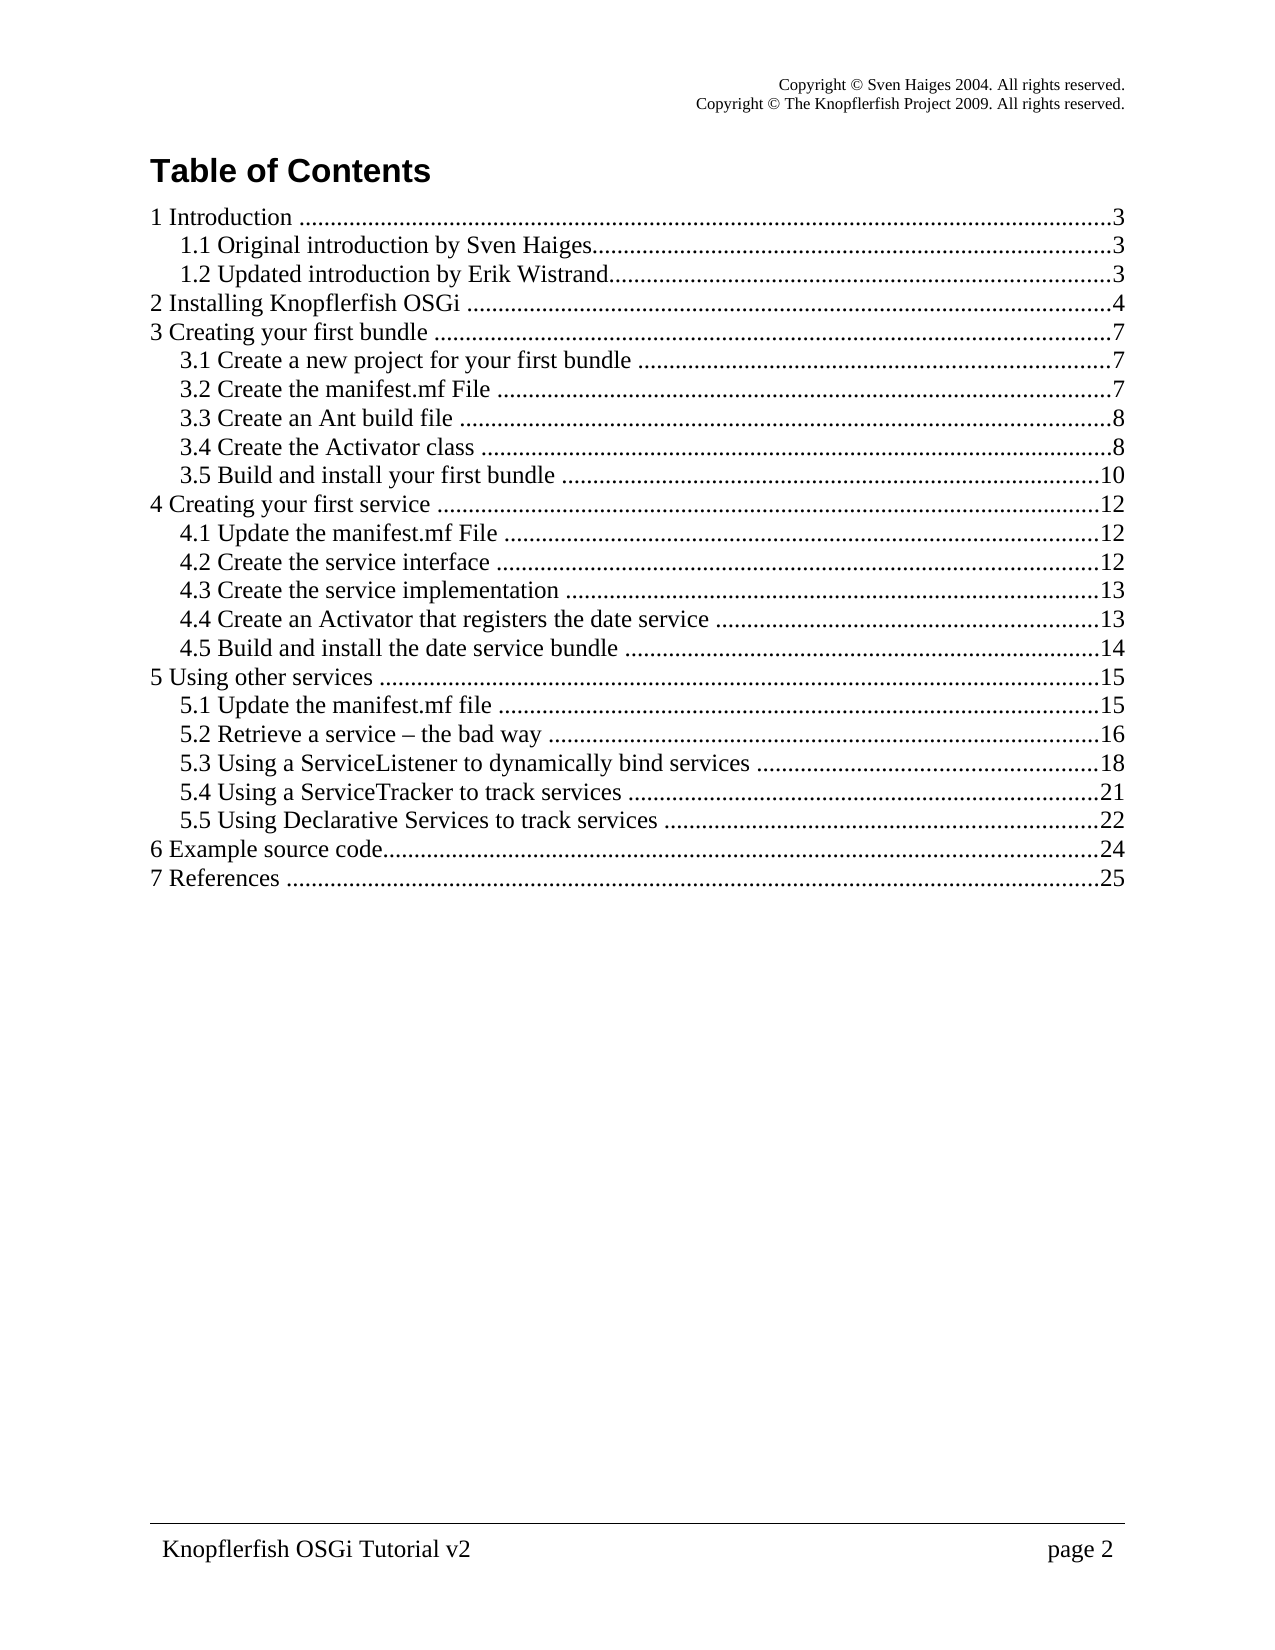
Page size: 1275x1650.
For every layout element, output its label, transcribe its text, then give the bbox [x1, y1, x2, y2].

text 3.2 Create the manifest.mf File 7 [179, 374, 1125, 403]
text 5.5 Using Declarative Services to track services 22 [179, 806, 1125, 834]
text 4 Creating your first service 12 [150, 489, 1125, 518]
text 5.1 Update the manifest.mf file 15 [179, 691, 1125, 719]
text 1.1 Original introduction by Sven Haiges 3 [179, 231, 1125, 259]
text 4.1 Update the manifest.mf File 12 [179, 518, 1125, 547]
text 5.2 Retrieve a service – the bad way 16 [179, 719, 1125, 748]
text 5 Using other services 15 [150, 662, 1125, 691]
text 5.3 Using a ServiceListener to dynamically bind services 18 [179, 748, 1125, 777]
subtitle Table of Contents [150, 151, 1125, 189]
text 3 Creating your first bundle 7 [150, 317, 1125, 346]
text 7 References 25 [150, 863, 1125, 892]
text 5.4 Using a ServiceTracker to track services 21 [179, 777, 1125, 806]
text Copyright © Sven Haiges 2004. All rights reserved. Copyright © The Knopflerfish Project 2009. All rights reserved. [150, 75, 1125, 113]
text 4.4 Create an Activator that registers the date service 13 [179, 604, 1125, 633]
text 1 Introduction 3 [150, 202, 1125, 231]
text 3.3 Create an Ant build file 8 [179, 403, 1125, 432]
text 6 Example source code 24 [150, 834, 1125, 863]
text 4.3 Create the service implementation 13 [179, 576, 1125, 604]
text 4.5 Build and install the date service bundle 14 [179, 633, 1125, 662]
text 2 Installing Knopflerfish OSGi 4 [150, 288, 1125, 317]
text 3.1 Create a new project for your first bundle 7 [179, 346, 1125, 374]
text 1.2 Updated introduction by Erik Wistrand 3 [179, 259, 1125, 288]
text 4.2 Create the service interface 12 [179, 547, 1125, 576]
text 3.4 Create the Activator class 8 [179, 432, 1125, 461]
text 3.5 Build and install your first bundle 10 [179, 461, 1125, 489]
